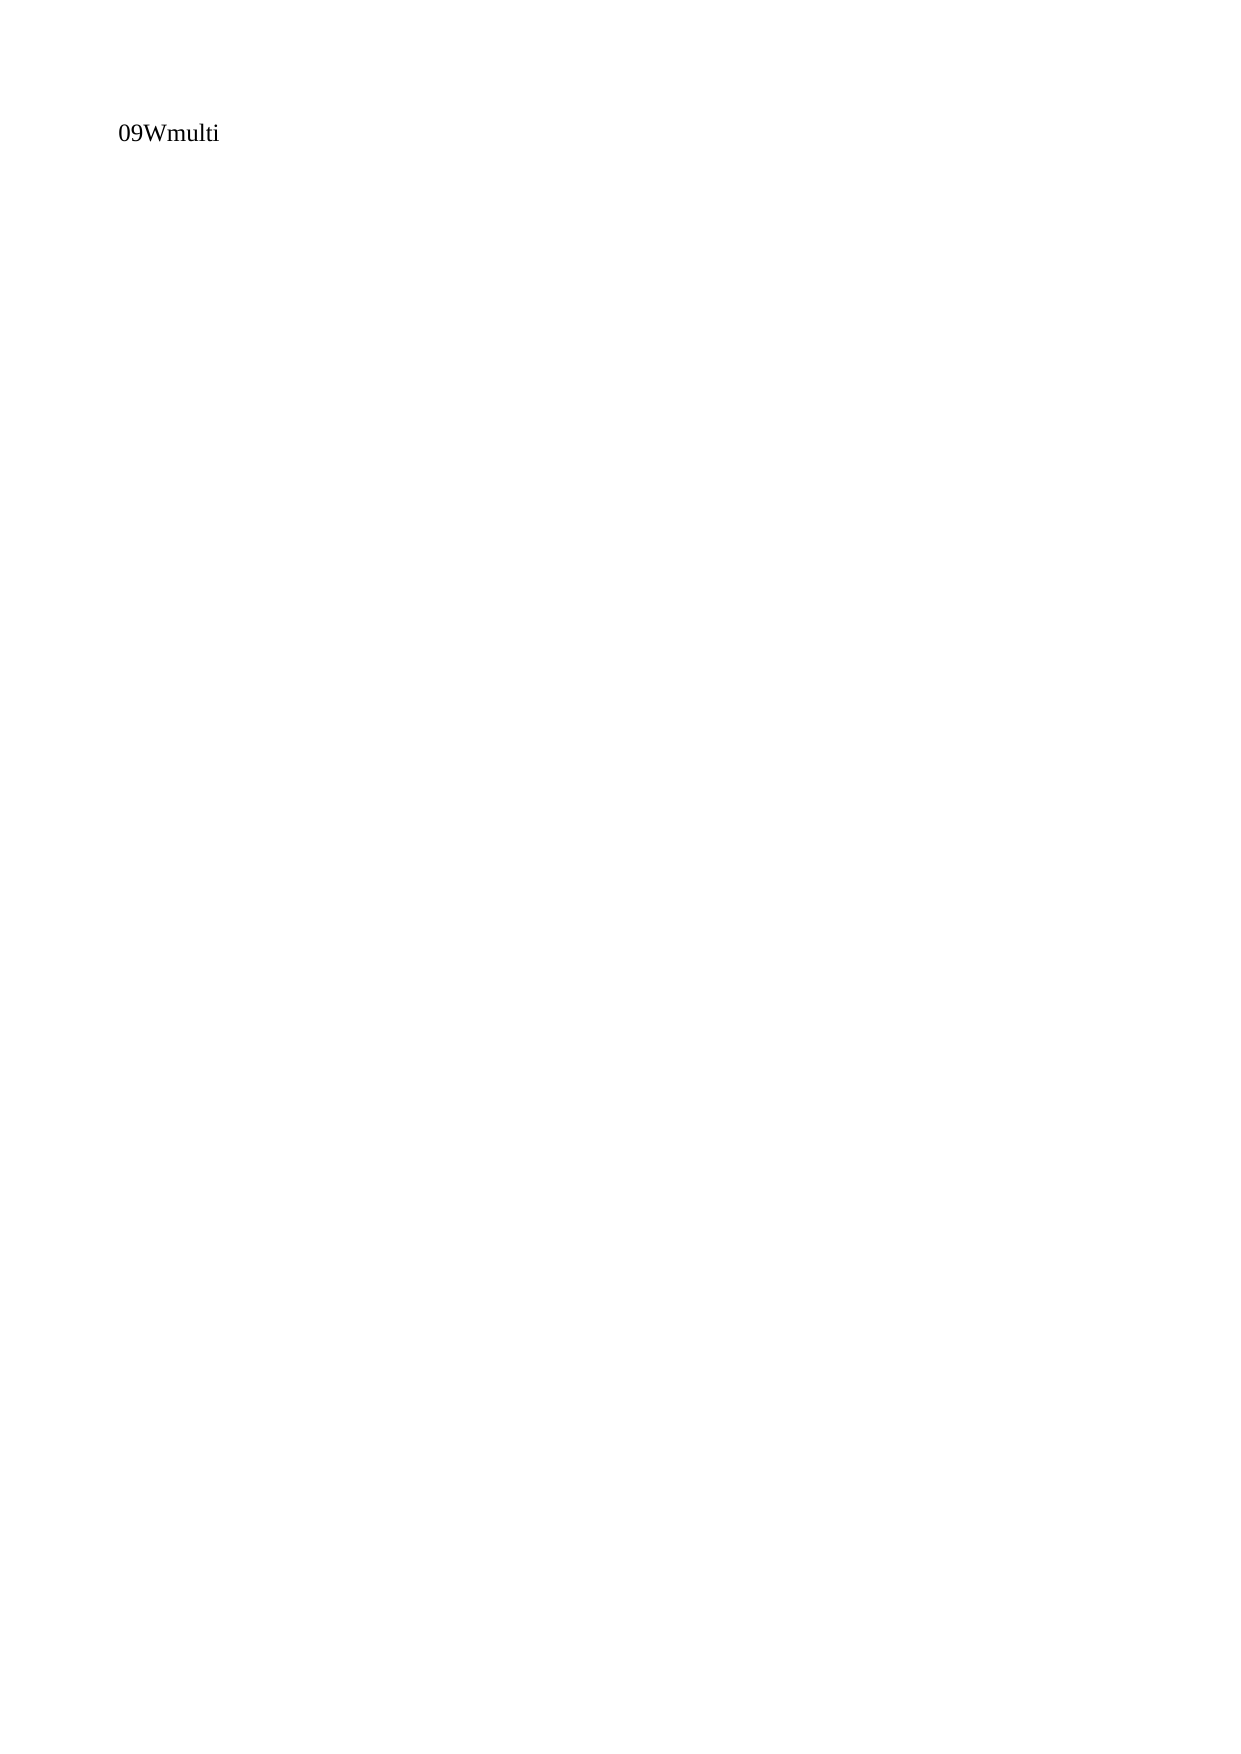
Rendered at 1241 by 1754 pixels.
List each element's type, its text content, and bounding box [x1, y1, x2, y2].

text 09Wmulti [118, 118, 1122, 147]
